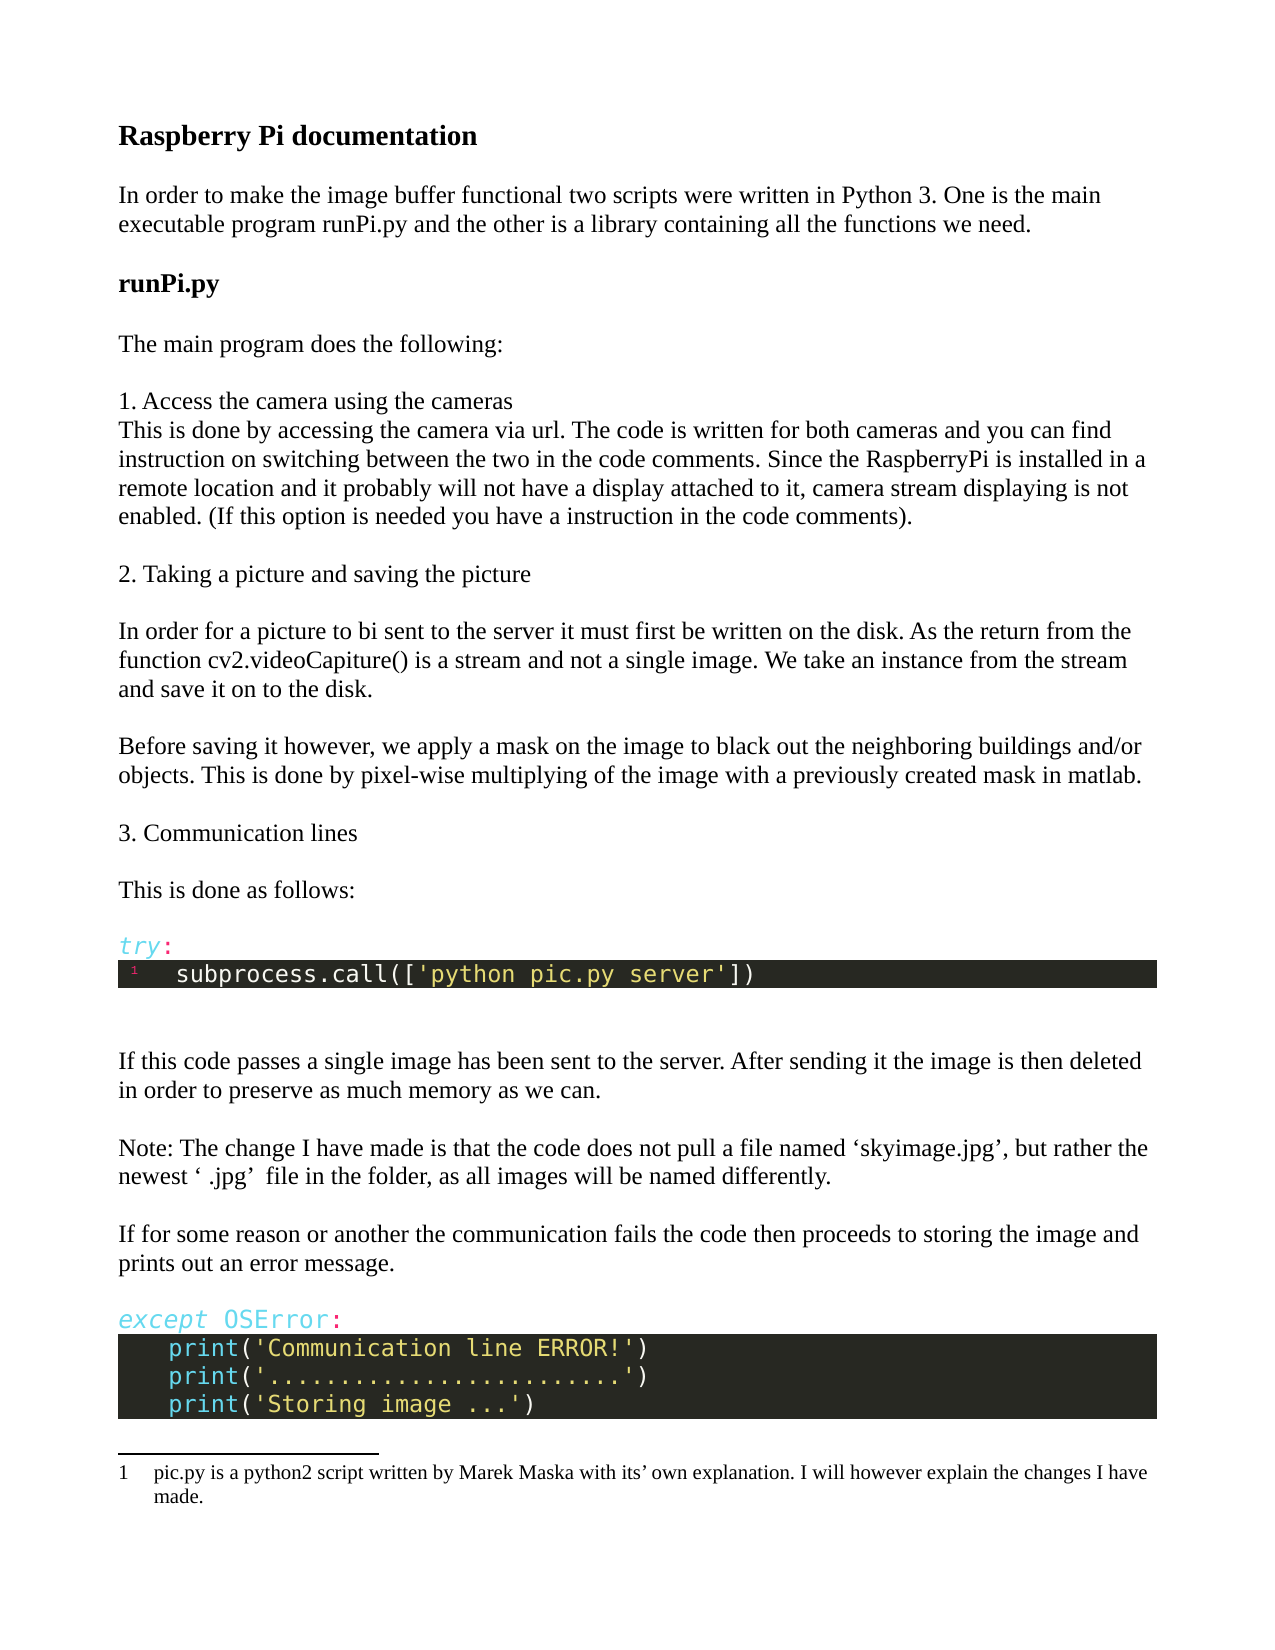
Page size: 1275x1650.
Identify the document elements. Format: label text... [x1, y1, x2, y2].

text runPi.py [118, 267, 1157, 298]
text subprocess.call(['python pic.py server']) [118, 960, 1157, 988]
text This is done as follows: [118, 875, 1157, 904]
text print('Communication line ERROR!') [118, 1334, 1157, 1362]
text 1. Access the camera using the cameras [118, 386, 1157, 415]
text In order for a picture to bi sent to the server it must first be written on the disk. As the return from the function cv2.videoCapiture() is a stream and not a single image. We take an instance from the stream and save it on to the disk. [118, 616, 1157, 703]
text print('.........................') [118, 1362, 1157, 1391]
text Raspberry Pi documentation [118, 118, 1157, 152]
text If for some reason or another the communication fails the code then proceeds to storing the image and prints out an error message. [118, 1219, 1157, 1276]
text Before saving it however, we apply a mask on the image to black out the neighboring buildings and/or objects. This is done by pixel-wise multiplying of the image with a previously created mask in matlab. [118, 731, 1157, 789]
text pic.py is a python2 script written by Marek Maska with its’ own explanation. I will however explain the changes I have made. [118, 1460, 1157, 1508]
text print('Storing image ...') [118, 1391, 1157, 1419]
text 3. Communication lines [118, 818, 1157, 846]
text In order to make the image buffer functional two scripts were written in Python 3. One is the main executable program runPi.py and the other is a library containing all the functions we need. [118, 180, 1157, 238]
text except OSError: [118, 1305, 1157, 1334]
text The main program does the following: [118, 329, 1157, 358]
text 2. Taking a picture and saving the picture [118, 559, 1157, 588]
text If this code passes a single image has been sent to the server. After sending it the image is then deleted in order to preserve as much memory as we can. [118, 1046, 1157, 1104]
text This is done by accessing the camera via url. The code is written for both cameras and you can find instruction on switching between the two in the code comments. Since the RaspberryPi is installed in a remote location and it probably will not have a display attached to it, camera stream displaying is not enabled. (If this option is needed you have a instruction in the code comments). [118, 415, 1157, 530]
text try: [118, 933, 1157, 960]
text Note: The change I have made is that the code does not pull a file named ‘skyimage.jpg’, but rather the newest ‘ .jpg’ file in the folder, as all images will be named differently. [118, 1133, 1157, 1190]
